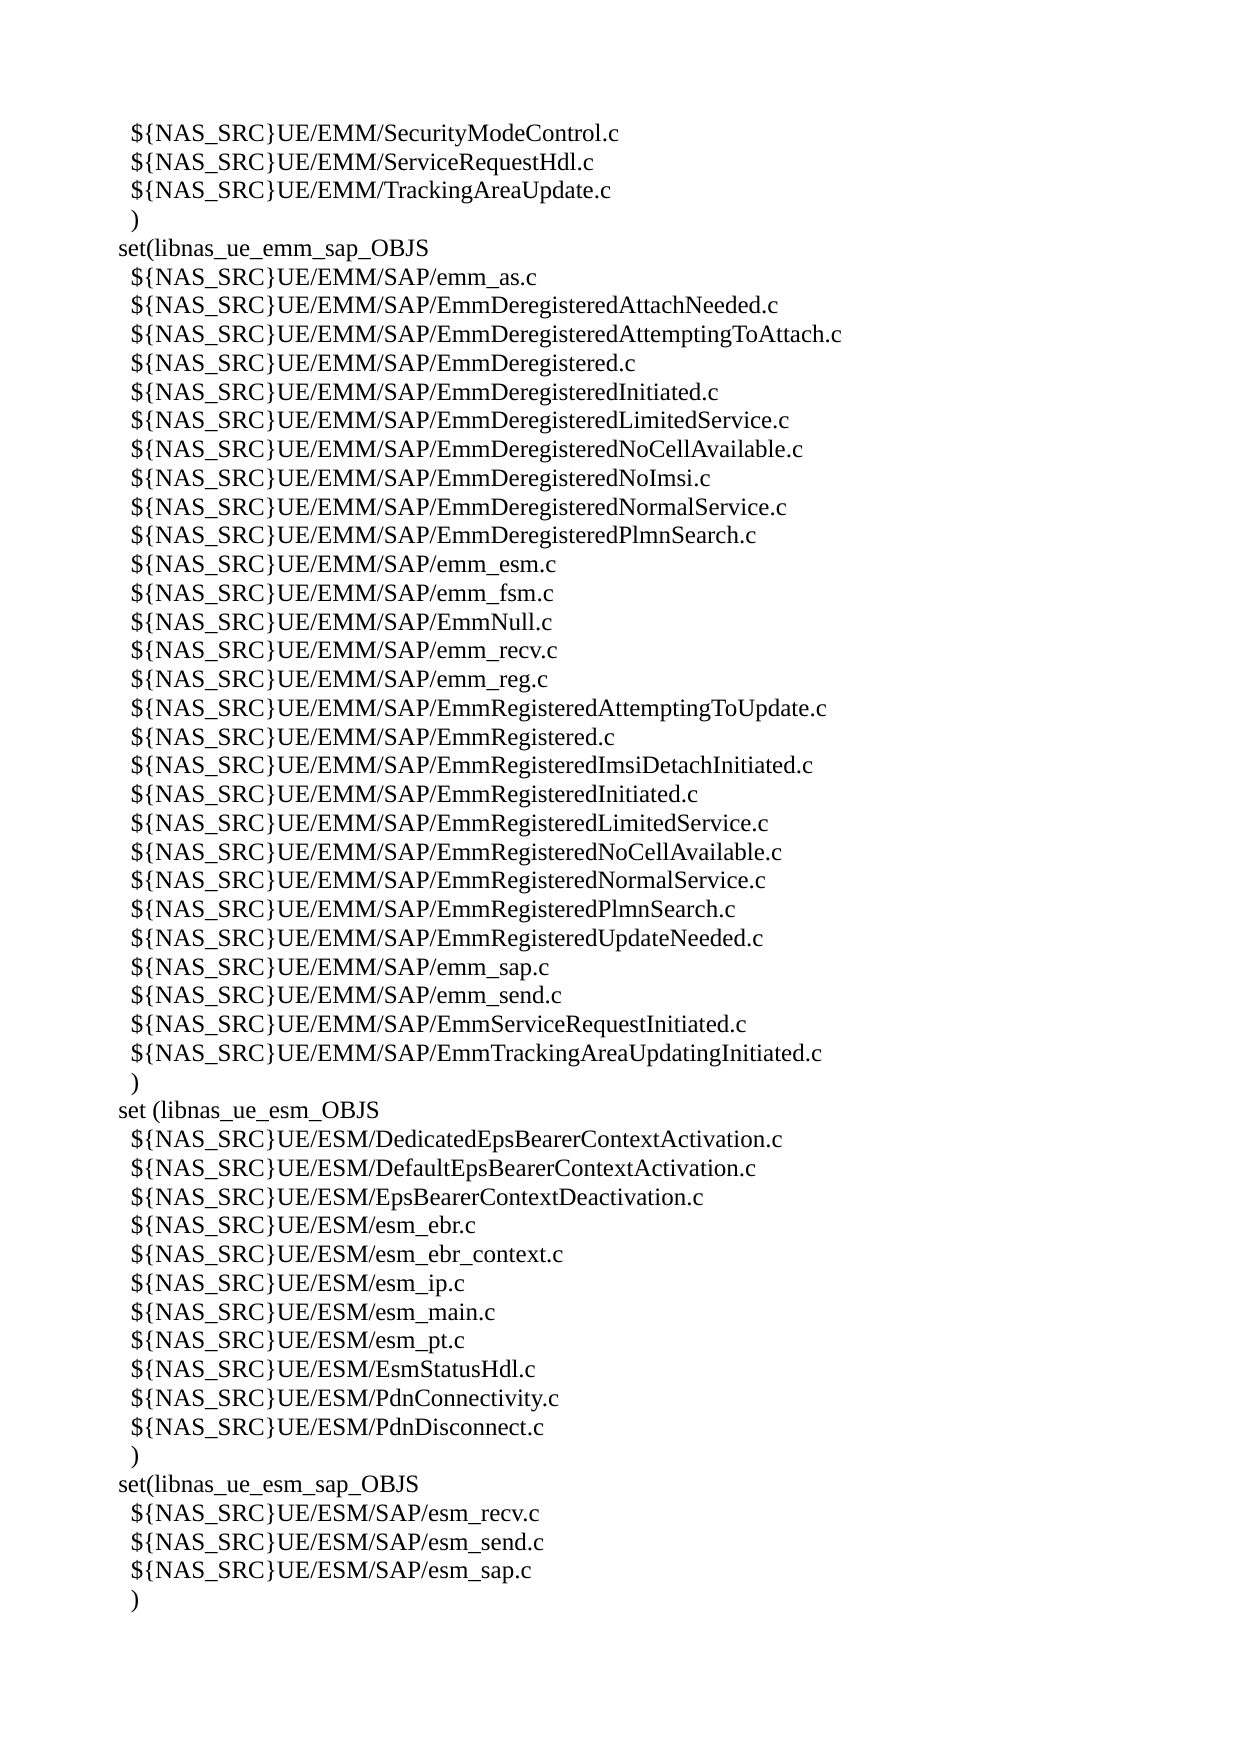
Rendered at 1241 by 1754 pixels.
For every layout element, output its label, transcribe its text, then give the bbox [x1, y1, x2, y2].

text ) [118, 1441, 1122, 1469]
text ${NAS_SRC}UE/ESM/esm_ip.c [118, 1268, 1122, 1297]
text set(libnas_ue_emm_sap_OBJS [118, 233, 1122, 262]
text ${NAS_SRC}UE/ESM/SAP/esm_send.c [118, 1527, 1122, 1556]
text ${NAS_SRC}UE/EMM/SAP/emm_send.c [118, 981, 1122, 1009]
text ${NAS_SRC}UE/EMM/SecurityModeControl.c [118, 118, 1122, 147]
text ) [118, 204, 1122, 233]
text set (libnas_ue_esm_OBJS [118, 1096, 1122, 1124]
text ${NAS_SRC}UE/EMM/SAP/EmmNull.c [118, 607, 1122, 636]
text ${NAS_SRC}UE/EMM/SAP/EmmRegisteredAttemptingToUpdate.c [118, 693, 1122, 722]
text ${NAS_SRC}UE/EMM/SAP/EmmDeregisteredAttemptingToAttach.c [118, 319, 1122, 348]
text ${NAS_SRC}UE/EMM/SAP/emm_recv.c [118, 636, 1122, 664]
text ${NAS_SRC}UE/EMM/SAP/EmmTrackingAreaUpdatingInitiated.c [118, 1038, 1122, 1067]
text ${NAS_SRC}UE/EMM/SAP/emm_fsm.c [118, 578, 1122, 607]
text ) [118, 1067, 1122, 1096]
text ${NAS_SRC}UE/ESM/EpsBearerContextDeactivation.c [118, 1182, 1122, 1211]
text ${NAS_SRC}UE/ESM/esm_ebr_context.c [118, 1239, 1122, 1268]
text ${NAS_SRC}UE/EMM/SAP/EmmRegisteredLimitedService.c [118, 808, 1122, 837]
text set(libnas_ue_esm_sap_OBJS [118, 1469, 1122, 1498]
text ${NAS_SRC}UE/EMM/SAP/EmmRegisteredPlmnSearch.c [118, 894, 1122, 923]
text ${NAS_SRC}UE/EMM/SAP/EmmDeregistered.c [118, 348, 1122, 377]
text ${NAS_SRC}UE/EMM/SAP/emm_sap.c [118, 952, 1122, 981]
text ${NAS_SRC}UE/ESM/DedicatedEpsBearerContextActivation.c [118, 1124, 1122, 1153]
text ${NAS_SRC}UE/EMM/SAP/EmmDeregisteredPlmnSearch.c [118, 521, 1122, 549]
text ${NAS_SRC}UE/ESM/SAP/esm_recv.c [118, 1498, 1122, 1527]
text ${NAS_SRC}UE/EMM/SAP/EmmServiceRequestInitiated.c [118, 1009, 1122, 1038]
text ${NAS_SRC}UE/EMM/SAP/EmmRegisteredInitiated.c [118, 779, 1122, 808]
text ${NAS_SRC}UE/EMM/SAP/EmmDeregisteredInitiated.c [118, 377, 1122, 406]
text ${NAS_SRC}UE/EMM/SAP/emm_esm.c [118, 549, 1122, 578]
text ${NAS_SRC}UE/EMM/SAP/emm_as.c [118, 262, 1122, 291]
text ${NAS_SRC}UE/ESM/EsmStatusHdl.c [118, 1354, 1122, 1383]
text ${NAS_SRC}UE/EMM/TrackingAreaUpdate.c [118, 176, 1122, 204]
text ${NAS_SRC}UE/EMM/SAP/EmmDeregisteredNormalService.c [118, 492, 1122, 521]
text ${NAS_SRC}UE/EMM/SAP/EmmRegistered.c [118, 722, 1122, 751]
text ${NAS_SRC}UE/ESM/PdnConnectivity.c [118, 1383, 1122, 1412]
text ${NAS_SRC}UE/EMM/SAP/EmmRegisteredUpdateNeeded.c [118, 923, 1122, 952]
text ${NAS_SRC}UE/ESM/esm_ebr.c [118, 1211, 1122, 1239]
text ${NAS_SRC}UE/EMM/SAP/EmmDeregisteredLimitedService.c [118, 406, 1122, 434]
text ${NAS_SRC}UE/EMM/ServiceRequestHdl.c [118, 147, 1122, 176]
text ${NAS_SRC}UE/ESM/PdnDisconnect.c [118, 1412, 1122, 1441]
text ${NAS_SRC}UE/ESM/esm_main.c [118, 1297, 1122, 1326]
text ${NAS_SRC}UE/EMM/SAP/EmmRegisteredImsiDetachInitiated.c [118, 751, 1122, 779]
text ${NAS_SRC}UE/EMM/SAP/emm_reg.c [118, 664, 1122, 693]
text ${NAS_SRC}UE/ESM/SAP/esm_sap.c [118, 1556, 1122, 1584]
text ${NAS_SRC}UE/EMM/SAP/EmmRegisteredNoCellAvailable.c [118, 837, 1122, 866]
text ${NAS_SRC}UE/EMM/SAP/EmmDeregisteredAttachNeeded.c [118, 291, 1122, 319]
text ${NAS_SRC}UE/EMM/SAP/EmmDeregisteredNoImsi.c [118, 463, 1122, 492]
text ${NAS_SRC}UE/ESM/esm_pt.c [118, 1326, 1122, 1354]
text ${NAS_SRC}UE/ESM/DefaultEpsBearerContextActivation.c [118, 1153, 1122, 1182]
text ${NAS_SRC}UE/EMM/SAP/EmmRegisteredNormalService.c [118, 866, 1122, 894]
text ) [118, 1584, 1122, 1613]
text ${NAS_SRC}UE/EMM/SAP/EmmDeregisteredNoCellAvailable.c [118, 434, 1122, 463]
